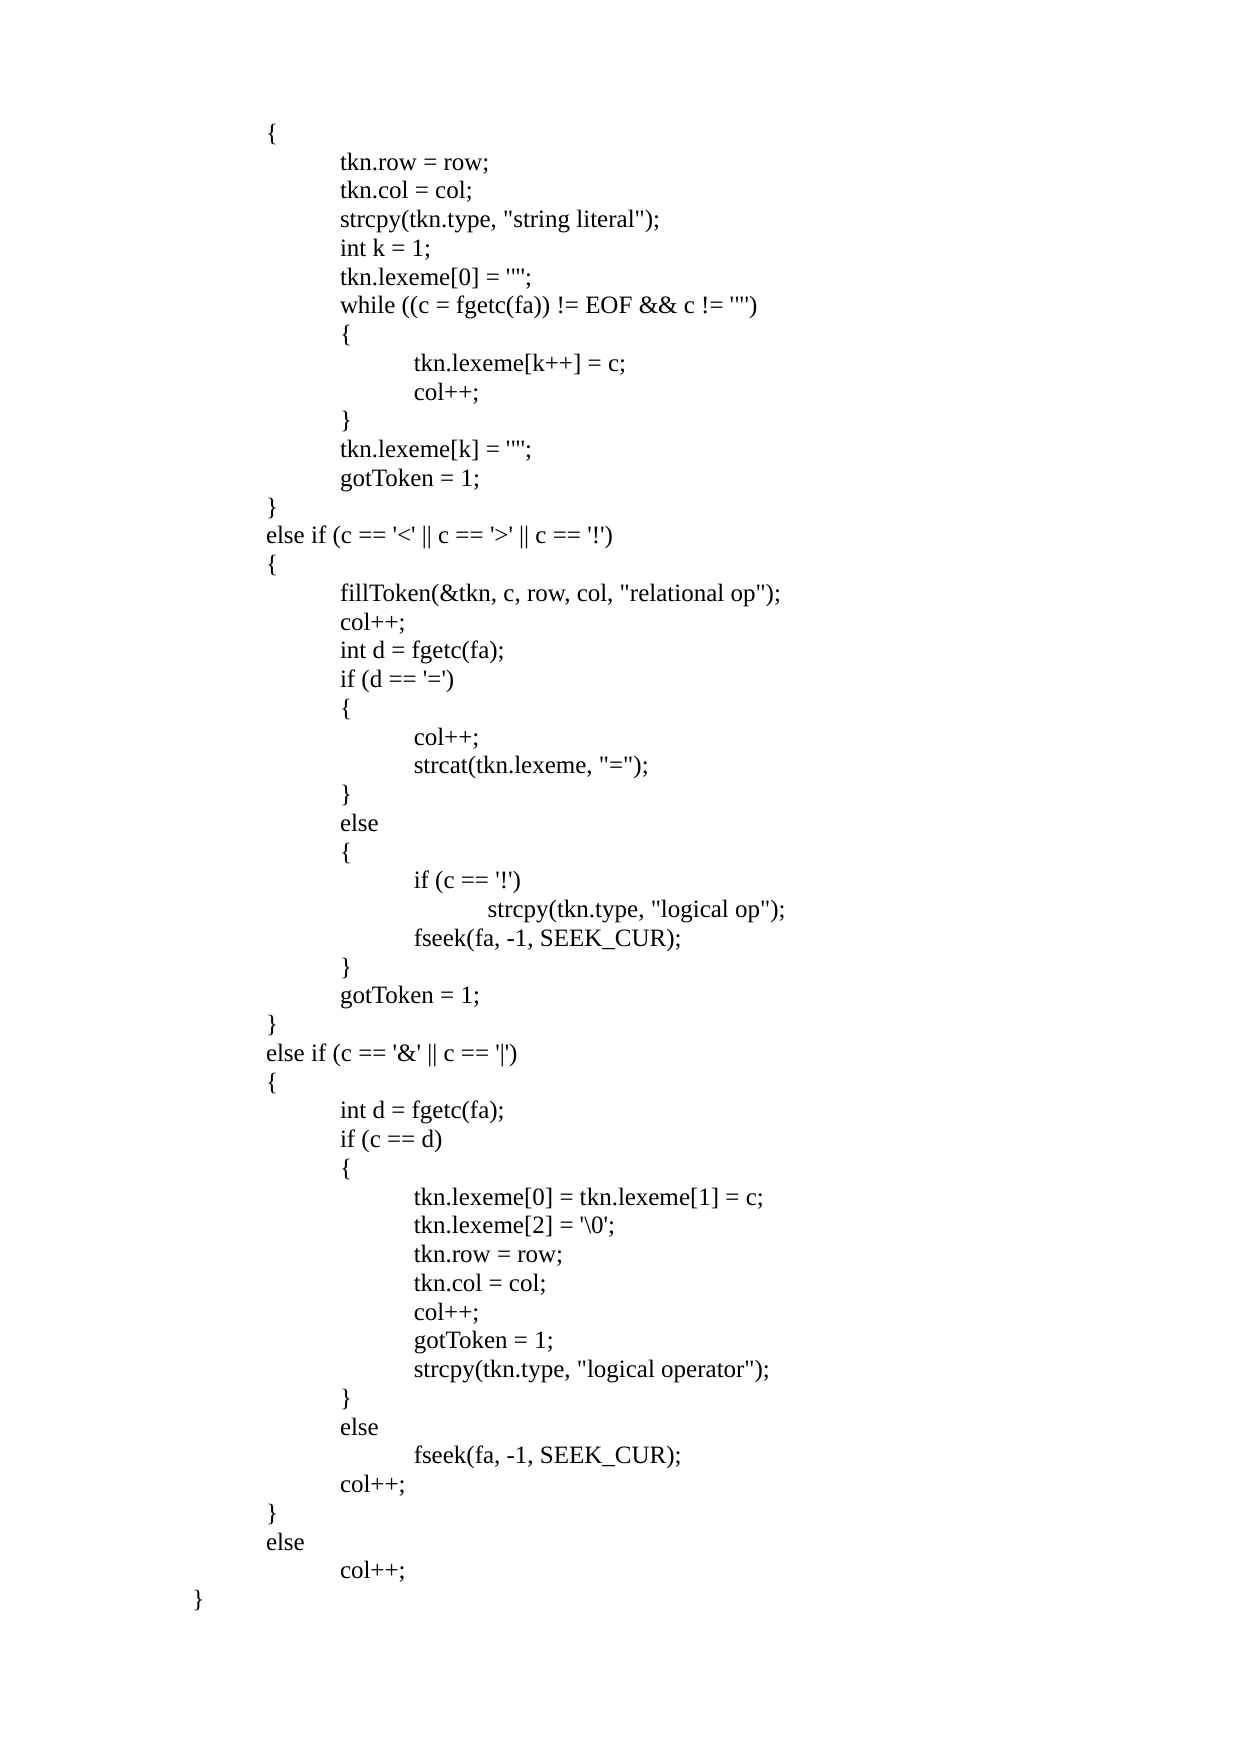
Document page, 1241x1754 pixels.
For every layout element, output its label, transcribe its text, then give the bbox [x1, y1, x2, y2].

text fillToken(&tkn, c, row, col, "relational op"); [118, 578, 1122, 607]
text tkn.lexeme[k++] = c; [118, 348, 1122, 377]
text tkn.lexeme[0] = tkn.lexeme[1] = c; [118, 1182, 1122, 1211]
text gotToken = 1; [118, 463, 1122, 492]
text tkn.row = row; [118, 1239, 1122, 1268]
text else [118, 1412, 1122, 1441]
text tkn.lexeme[2] = '\0'; [118, 1211, 1122, 1239]
text col++; [118, 1469, 1122, 1498]
text else [118, 1527, 1122, 1556]
text tkn.lexeme[0] = '"'; [118, 262, 1122, 291]
text int k = 1; [118, 233, 1122, 262]
text { [118, 319, 1122, 348]
text int d = fgetc(fa); [118, 636, 1122, 664]
text else if (c == '<' || c == '>' || c == '!') [118, 521, 1122, 549]
text { [118, 837, 1122, 866]
text } [118, 406, 1122, 434]
text tkn.row = row; [118, 147, 1122, 176]
text fseek(fa, -1, SEEK_CUR); [118, 1441, 1122, 1469]
text } [118, 952, 1122, 981]
text fseek(fa, -1, SEEK_CUR); [118, 923, 1122, 952]
text { [118, 1067, 1122, 1096]
text } [118, 492, 1122, 521]
text tkn.col = col; [118, 1268, 1122, 1297]
text strcpy(tkn.type, "logical operator"); [118, 1354, 1122, 1383]
text col++; [118, 607, 1122, 636]
text strcpy(tkn.type, "string literal"); [118, 204, 1122, 233]
text } [118, 1498, 1122, 1527]
text { [118, 693, 1122, 722]
text col++; [118, 1297, 1122, 1326]
text } [118, 1383, 1122, 1412]
text else if (c == '&' || c == '|') [118, 1038, 1122, 1067]
text strcpy(tkn.type, "logical op"); [118, 894, 1122, 923]
text tkn.lexeme[k] = '"'; [118, 434, 1122, 463]
text if (d == '=') [118, 664, 1122, 693]
text { [118, 118, 1122, 147]
text } [118, 1584, 1122, 1613]
text if (c == d) [118, 1124, 1122, 1153]
text col++; [118, 1556, 1122, 1584]
text } [118, 779, 1122, 808]
text gotToken = 1; [118, 981, 1122, 1009]
text strcat(tkn.lexeme, "="); [118, 751, 1122, 779]
text while ((c = fgetc(fa)) != EOF && c != '"') [118, 291, 1122, 319]
text gotToken = 1; [118, 1326, 1122, 1354]
text tkn.col = col; [118, 176, 1122, 204]
text col++; [118, 722, 1122, 751]
text } [118, 1009, 1122, 1038]
text else [118, 808, 1122, 837]
text col++; [118, 377, 1122, 406]
text int d = fgetc(fa); [118, 1096, 1122, 1124]
text { [118, 549, 1122, 578]
text { [118, 1153, 1122, 1182]
text if (c == '!') [118, 866, 1122, 894]
